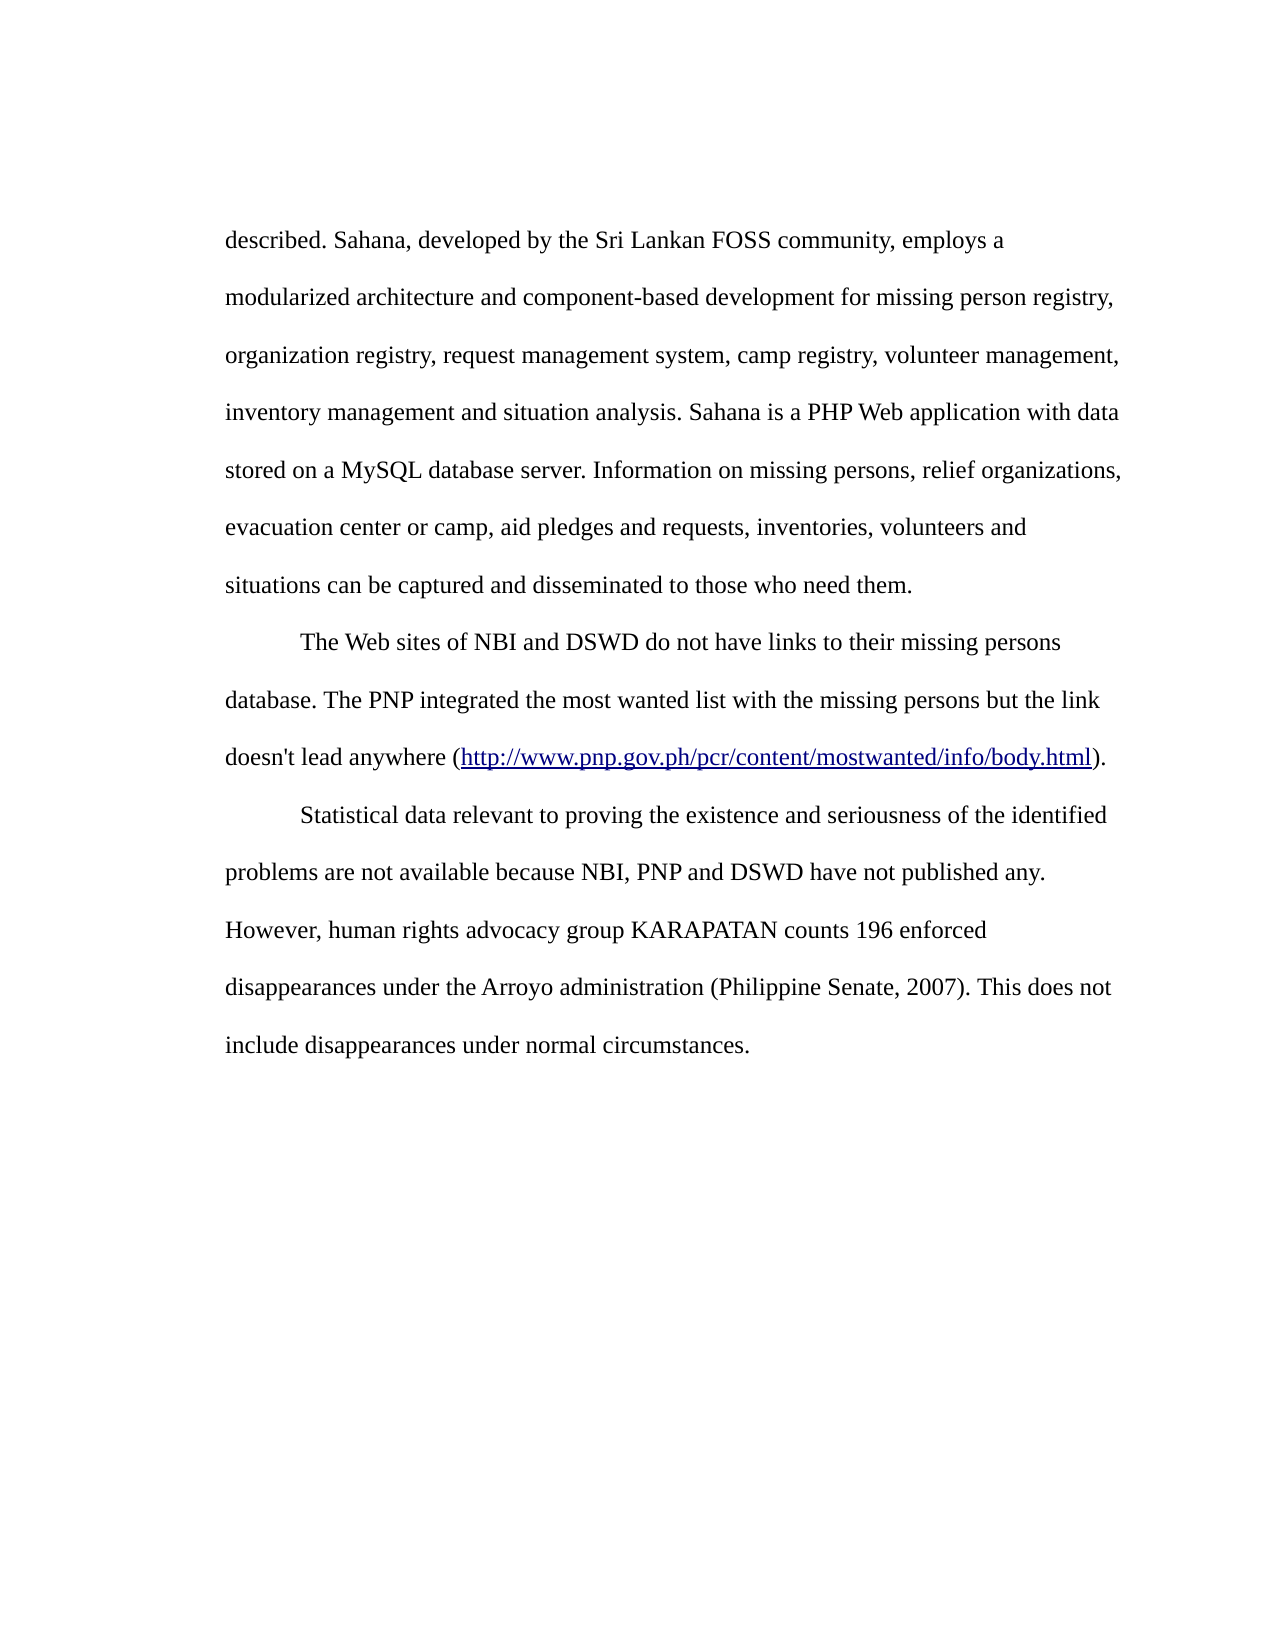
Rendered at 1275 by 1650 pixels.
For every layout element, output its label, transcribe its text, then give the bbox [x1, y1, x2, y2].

text described. Sahana, developed by the Sri Lankan FOSS community, employs a modularized architecture and component-based development for missing person registry, organization registry, request management system, camp registry, volunteer management, inventory management and situation analysis. Sahana is a PHP Web application with data stored on a MySQL database server. Information on missing persons, relief organizations, evacuation center or camp, aid pledges and requests, inventories, volunteers and situations can be captured and disseminated to those who need them. [225, 225, 1125, 599]
text The Web sites of NBI and DSWD do not have links to their missing persons database. The PNP integrated the most wanted list with the missing persons but the link doesn't lead anywhere (http://www.pnp.gov.ph/pcr/content/mostwanted/info/body.html). [225, 627, 1125, 771]
text Statistical data relevant to proving the existence and seriousness of the identified problems are not available because NBI, PNP and DSWD have not published any. However, human rights advocacy group KARAPATAN counts 196 enforced disappearances under the Arroyo administration (Philippine Senate, 2007). This does not include disappearances under normal circumstances. [225, 800, 1125, 1059]
